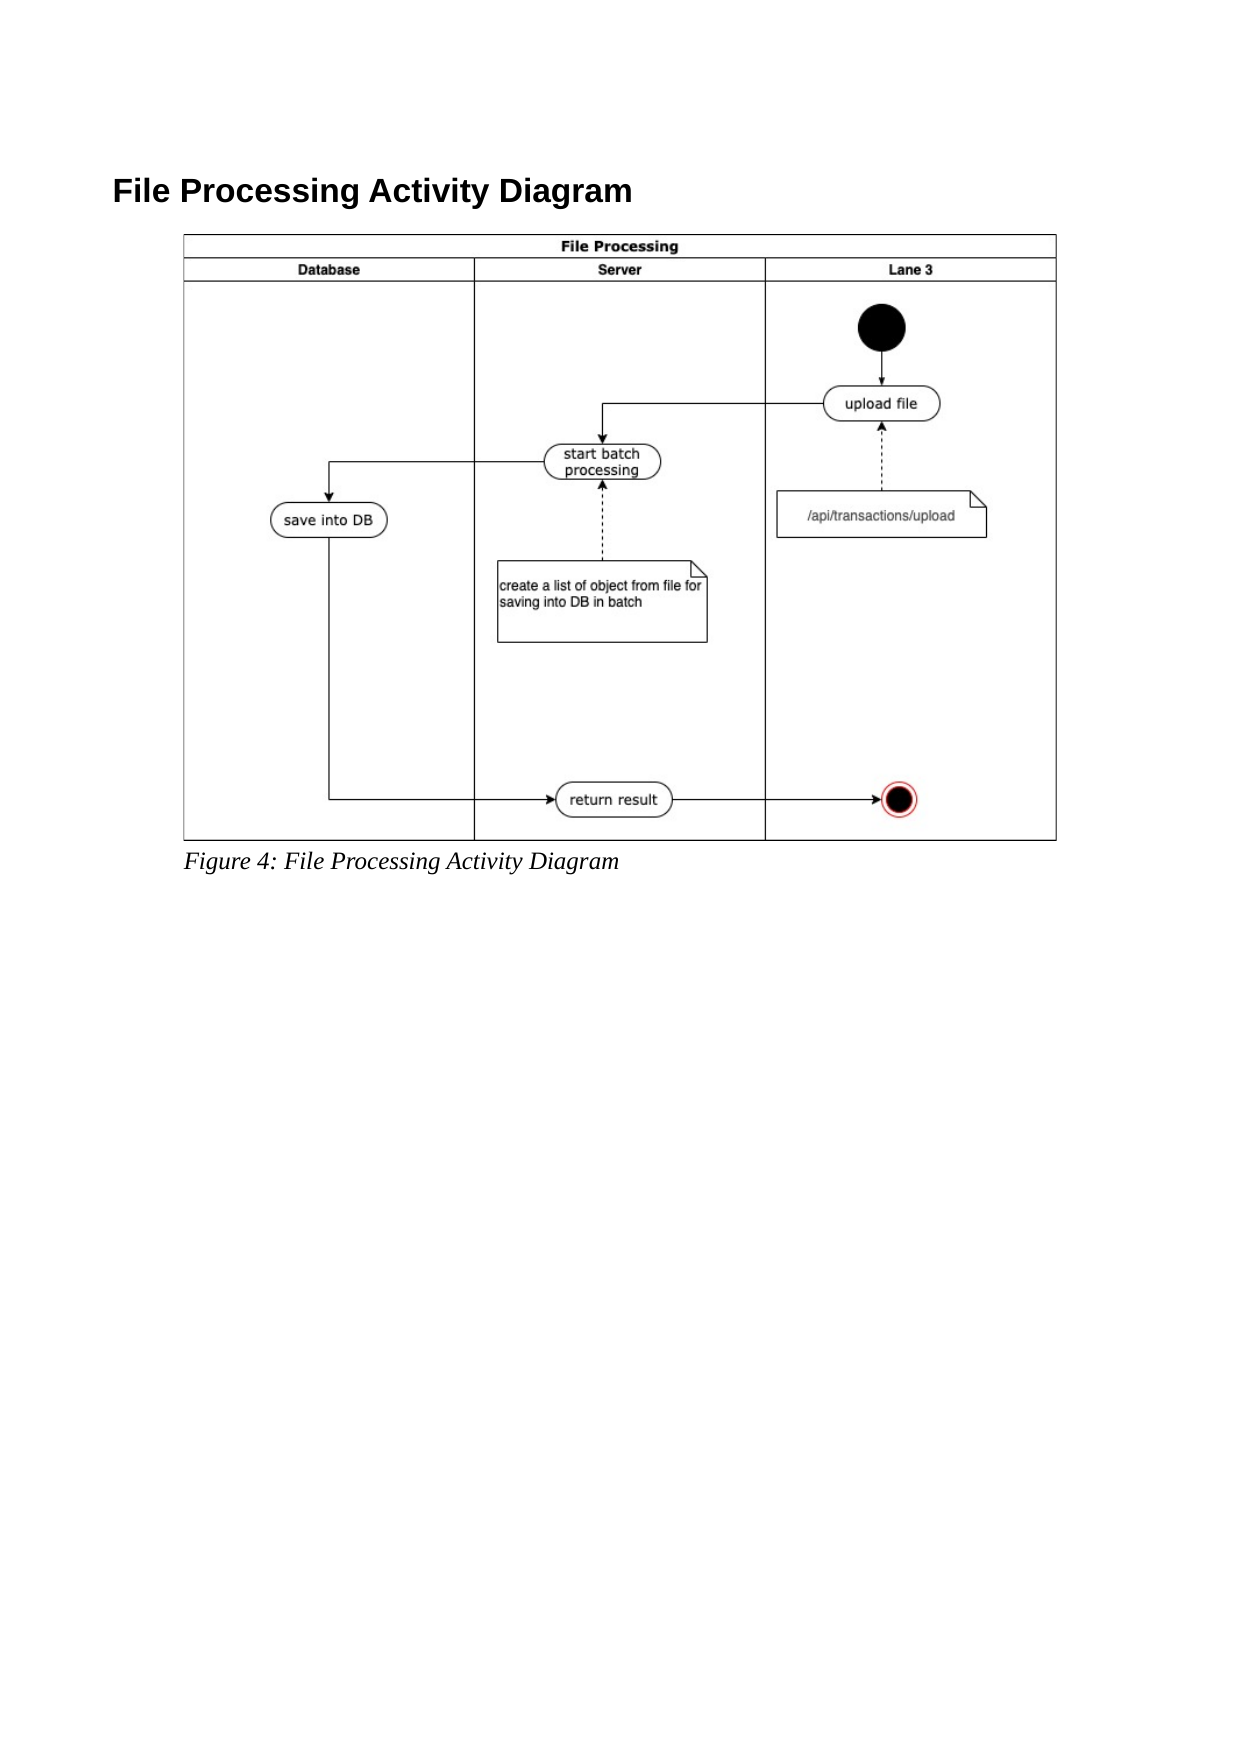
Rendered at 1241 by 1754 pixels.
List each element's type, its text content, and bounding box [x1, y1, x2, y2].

subtitle File Processing Activity Diagram [112, 171, 1128, 209]
picture [183, 234, 1057, 841]
text Figure 4: File Processing Activity Diagram [183, 841, 1057, 874]
